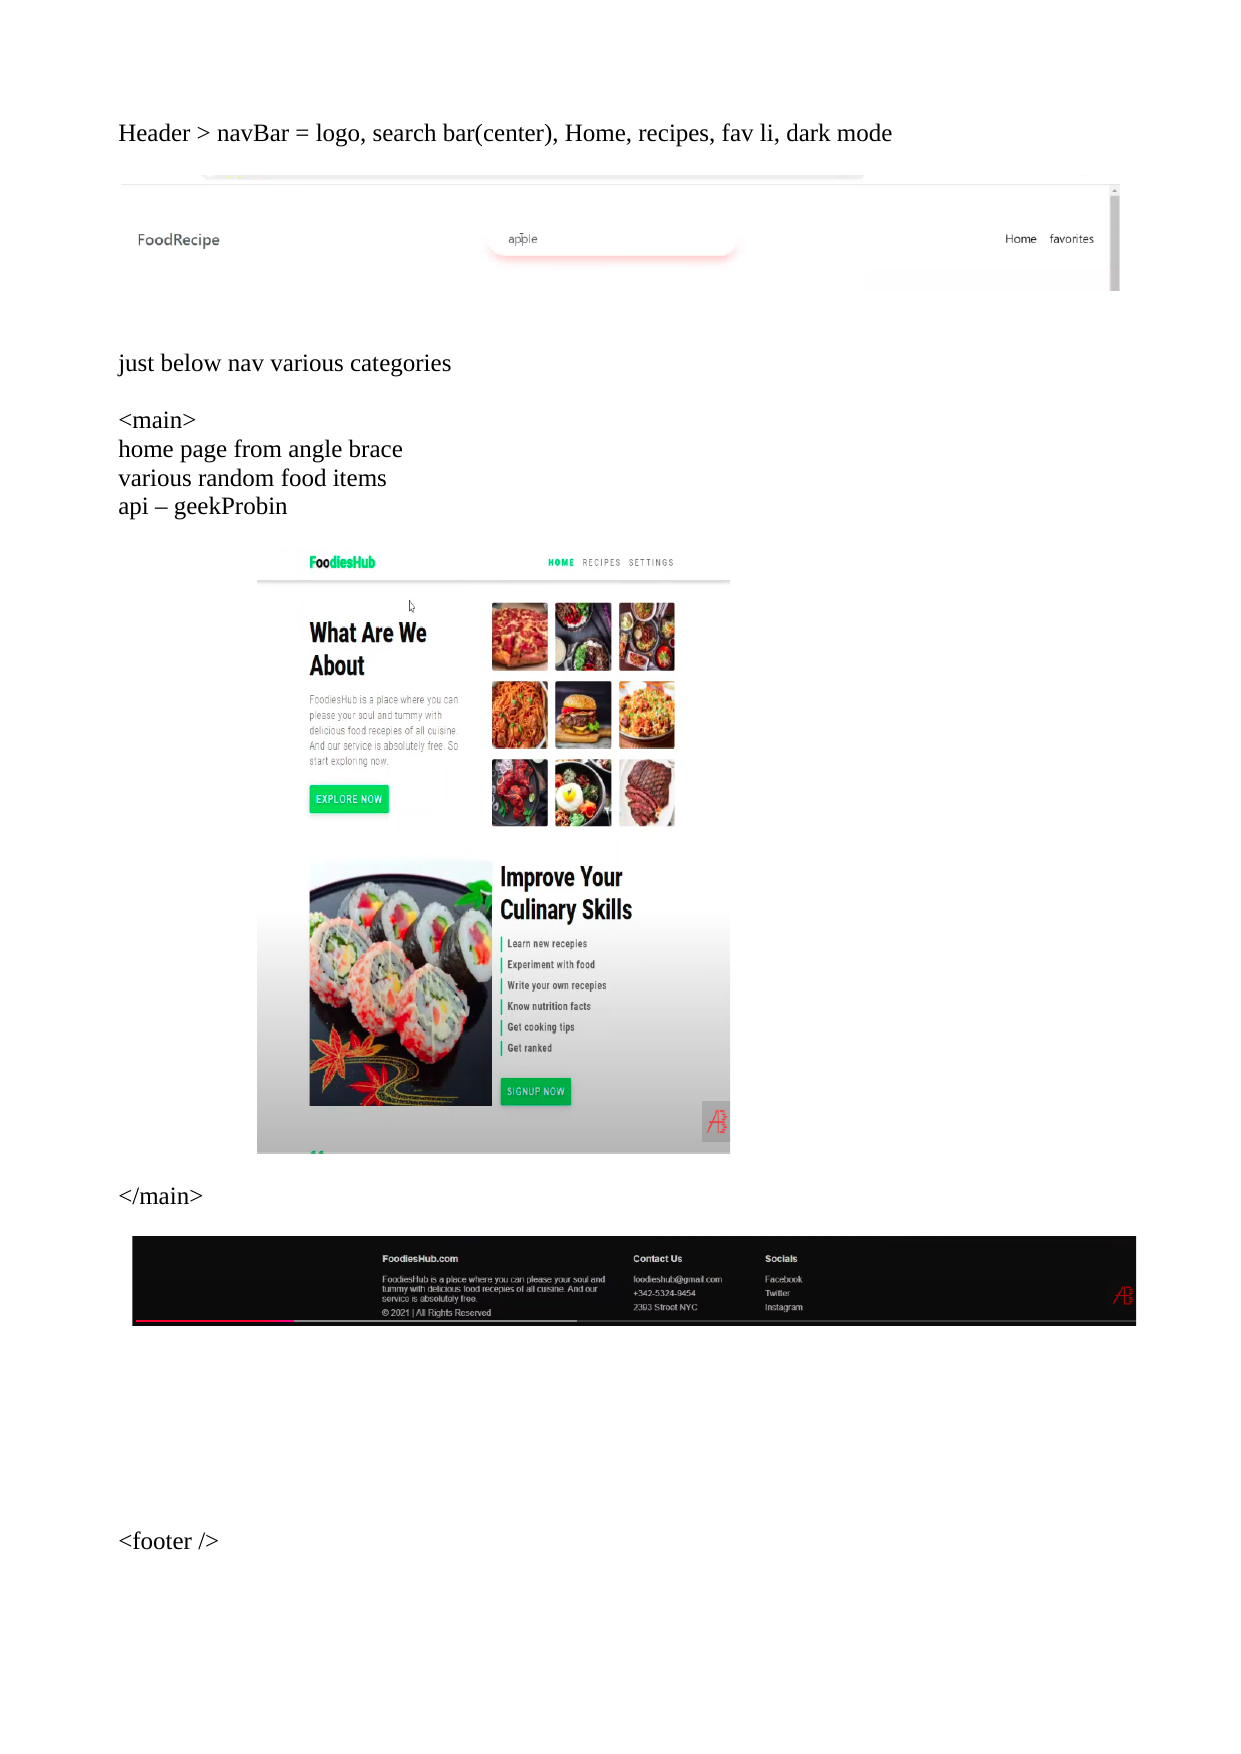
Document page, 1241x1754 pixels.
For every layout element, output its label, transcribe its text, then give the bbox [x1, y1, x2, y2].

picture [132, 1236, 1137, 1326]
text <footer /> [118, 1526, 1122, 1555]
text Header > navBar = logo, search bar(center), Home, recipes, fav li, dark mode [118, 118, 1122, 147]
text </main> [118, 1181, 1122, 1210]
text api – geekProbin [118, 491, 1122, 520]
text various random food items [118, 463, 1122, 491]
text just below nav various categories [118, 348, 1122, 376]
text <main> [118, 405, 1122, 434]
text home page from angle brace [118, 434, 1122, 463]
picture [118, 175, 1123, 291]
picture [257, 547, 731, 1154]
